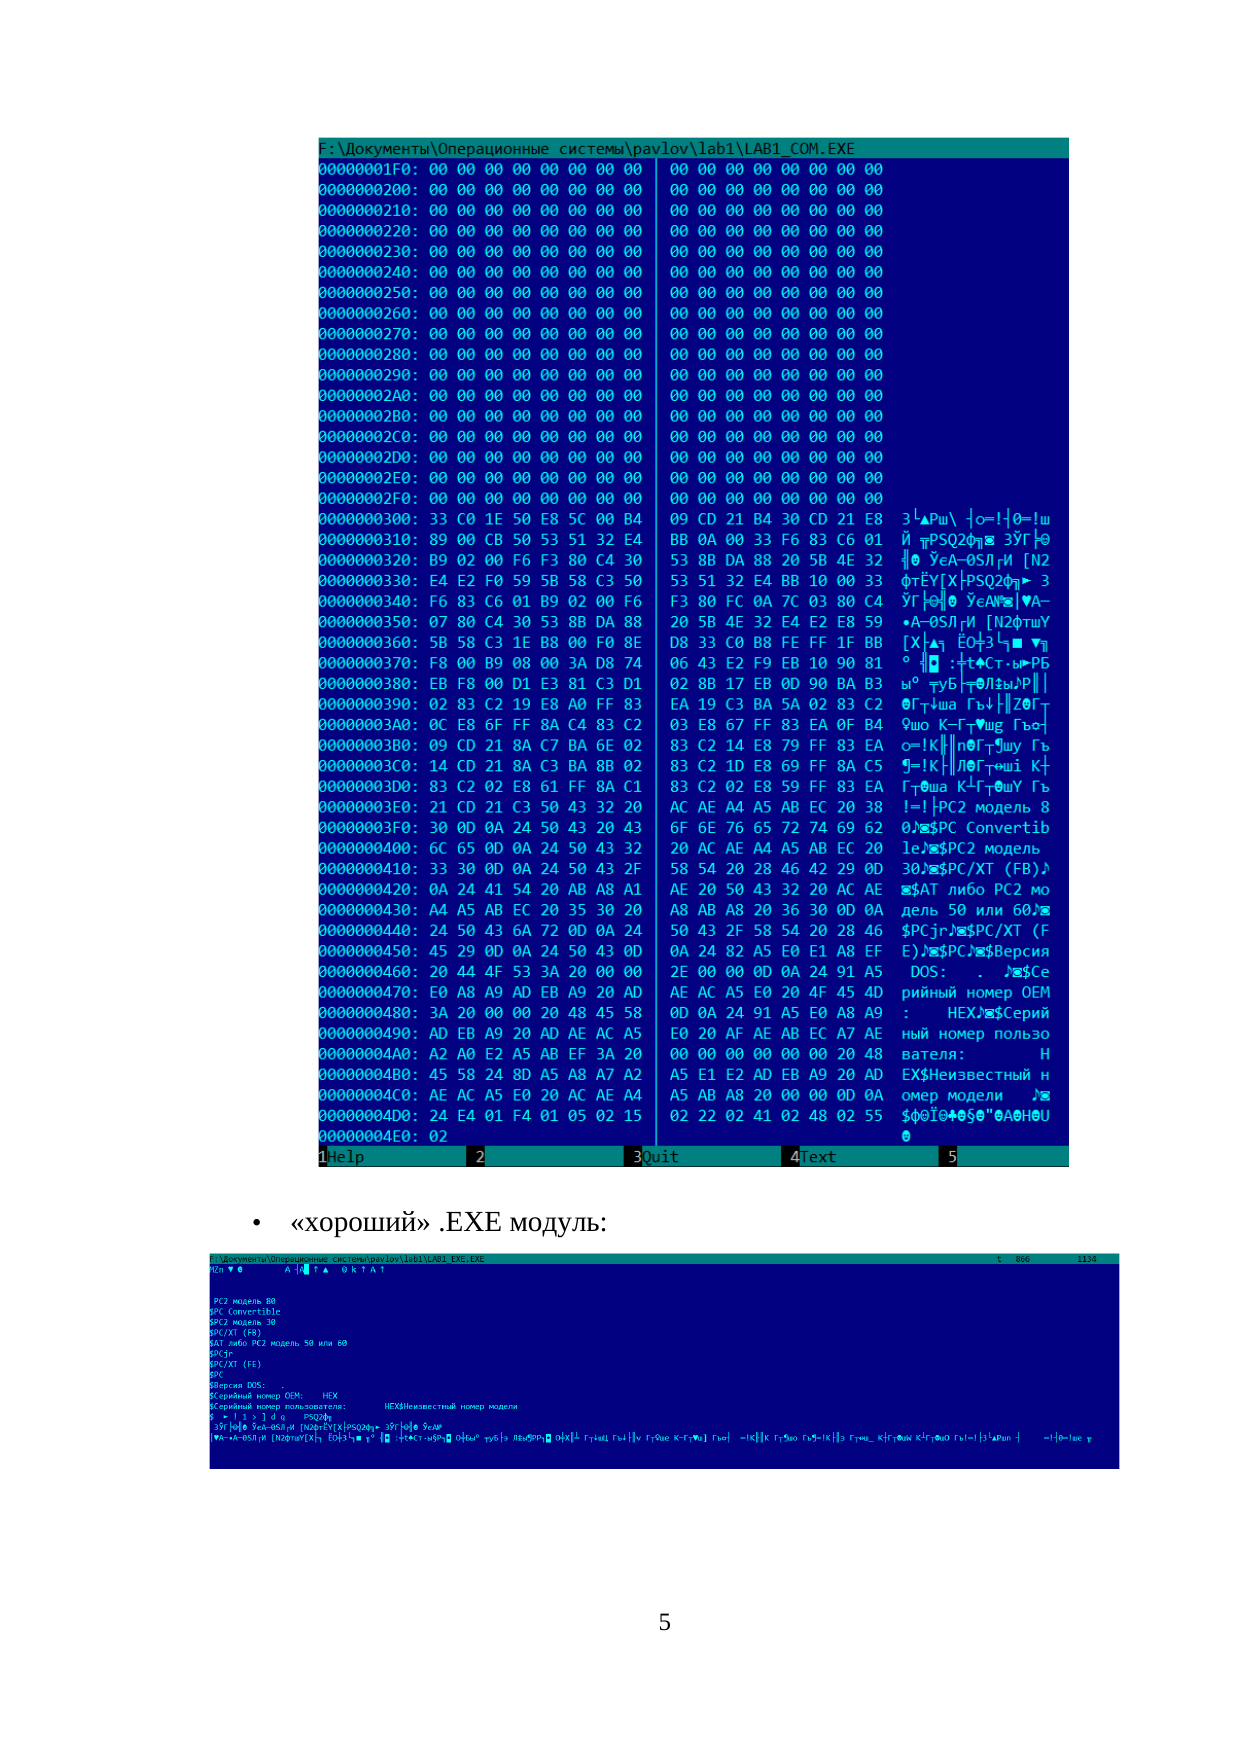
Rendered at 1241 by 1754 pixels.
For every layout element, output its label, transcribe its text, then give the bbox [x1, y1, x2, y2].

picture [209, 1251, 1120, 1278]
list «хороший» .EXE модуль: [252, 1204, 1152, 1237]
